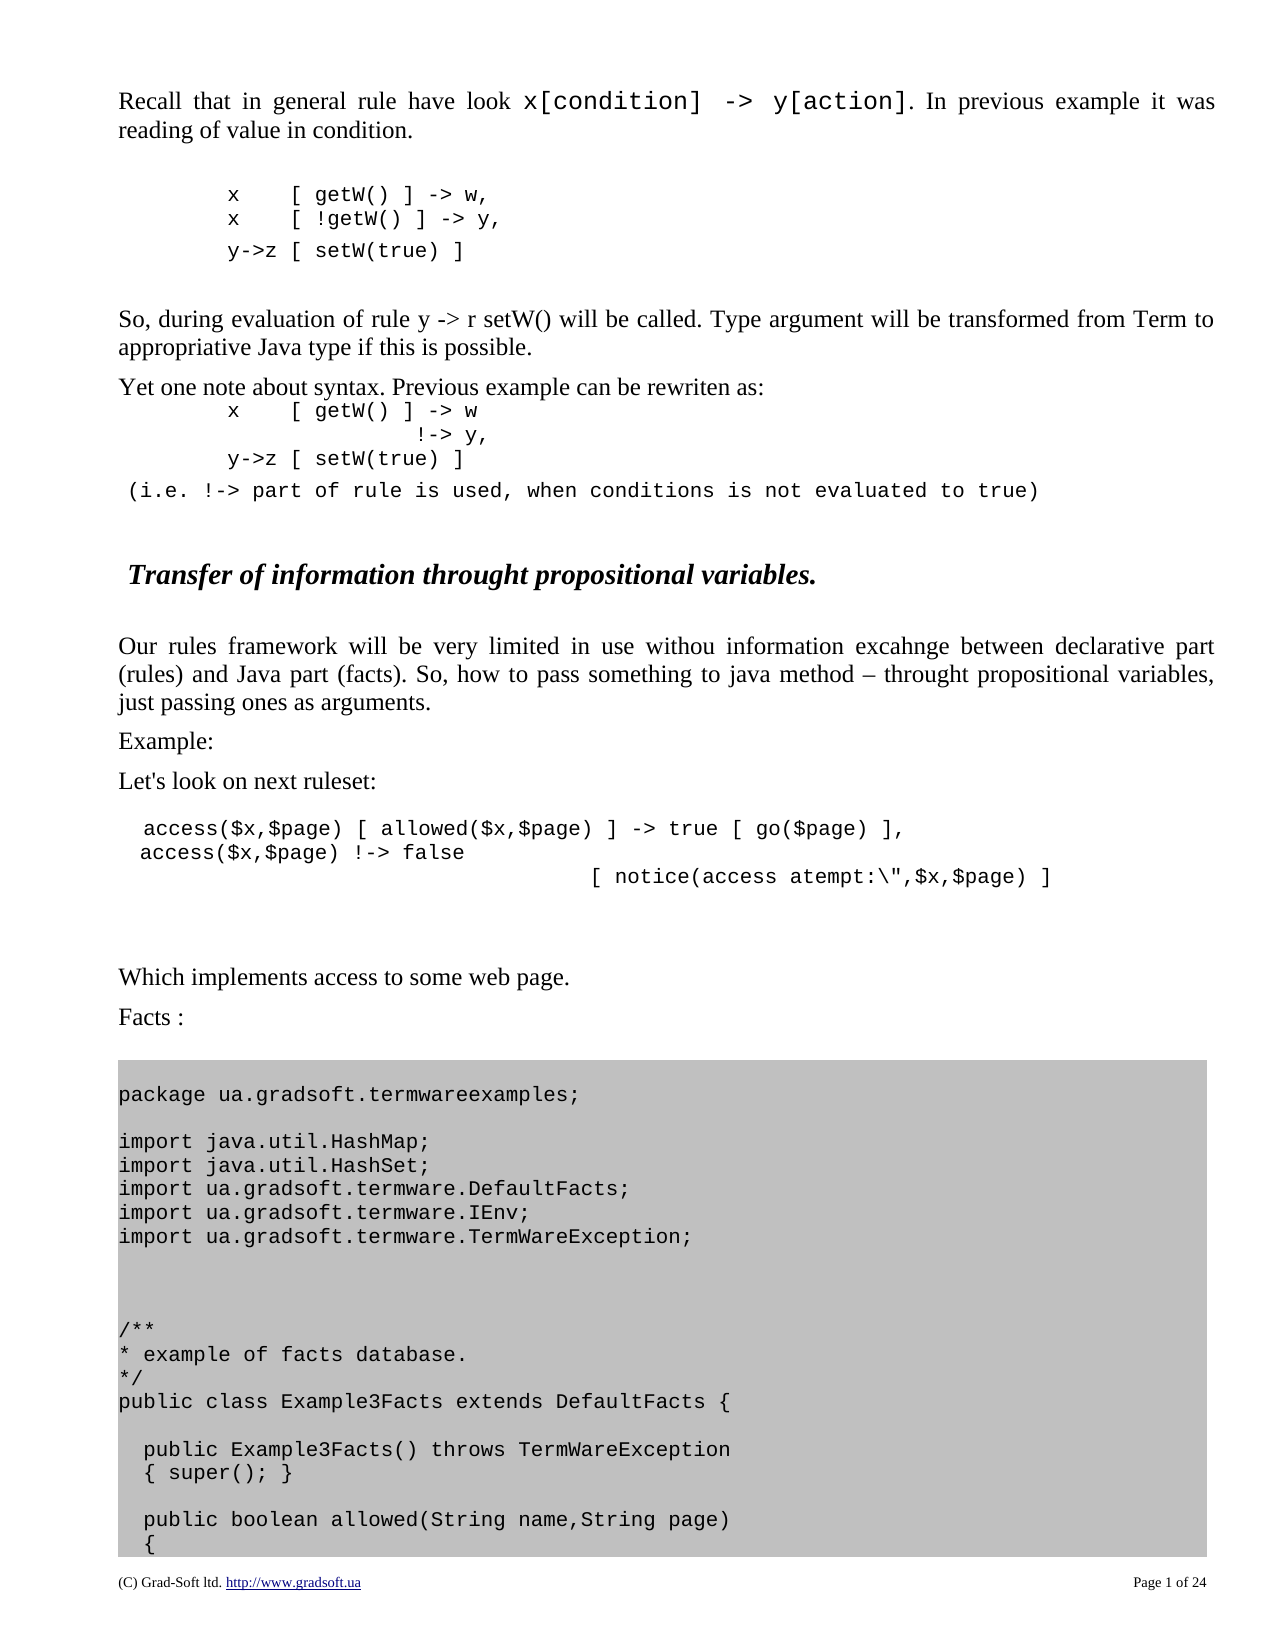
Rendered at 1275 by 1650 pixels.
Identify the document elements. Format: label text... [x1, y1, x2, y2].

text public class Example3Facts extends DefaultFacts { [118, 1391, 1207, 1415]
text access($x,$page) !-> false [127, 842, 1207, 866]
text import java.util.HashMap; [118, 1131, 1207, 1155]
text /** [118, 1320, 1207, 1344]
text import ua.gradsoft.termware.IEnv; [118, 1202, 1207, 1226]
text So, during evaluation of rule y -> r setW() will be called. Type argument will be transformed from Term to appropriative Java type if this is possible. [118, 305, 1216, 361]
text (i.e. !-> part of rule is used, when conditions is not evaluated to true) [127, 480, 1207, 504]
text Facts : [118, 1003, 1216, 1031]
text Our rules framework will be very limited in use withou information excahnge between declarative part (rules) and Java part (facts). So, how to pass something to java method – throught propositional variables, just passing ones as arguments. [118, 632, 1216, 715]
text [ notice(access atempt:\",$x,$page) ] [127, 866, 1207, 889]
text public boolean allowed(String name,String page) [118, 1509, 1207, 1533]
text !-> y, [127, 424, 1207, 448]
text import java.util.HashSet; [118, 1155, 1207, 1178]
text public Example3Facts() throws TermWareException [118, 1438, 1207, 1462]
text x [ !getW() ] -> y, [127, 208, 1207, 231]
text Yet one note about syntax. Previous example can be rewriten as: [118, 373, 1216, 400]
text y->z [ setW(true) ] [127, 448, 1207, 471]
text Which implements access to some web page. [118, 963, 1216, 991]
subtitle Transfer of information throught propositional variables. [127, 558, 1207, 591]
text { [118, 1533, 1207, 1557]
text */ [118, 1368, 1207, 1391]
text Let's look on next ruleset: [118, 767, 1216, 795]
text x [ getW() ] -> w, [127, 184, 1207, 208]
text * example of facts database. [118, 1344, 1207, 1368]
text import ua.gradsoft.termware.TermWareException; [118, 1226, 1207, 1249]
text Recall that in general rule have look x[condition] -> y[action]. In previous example it was reading of value in condition. [118, 87, 1216, 144]
text y->z [ setW(true) ] [127, 240, 1207, 264]
text import ua.gradsoft.termware.DefaultFacts; [118, 1178, 1207, 1202]
text Example: [118, 727, 1216, 755]
text x [ getW() ] -> w [127, 400, 1207, 424]
text access($x,$page) [ allowed($x,$page) ] -> true [ go($page) ], [118, 818, 1207, 842]
text package ua.gradsoft.termwareexamples; [118, 1084, 1207, 1107]
text { super(); } [118, 1462, 1207, 1486]
